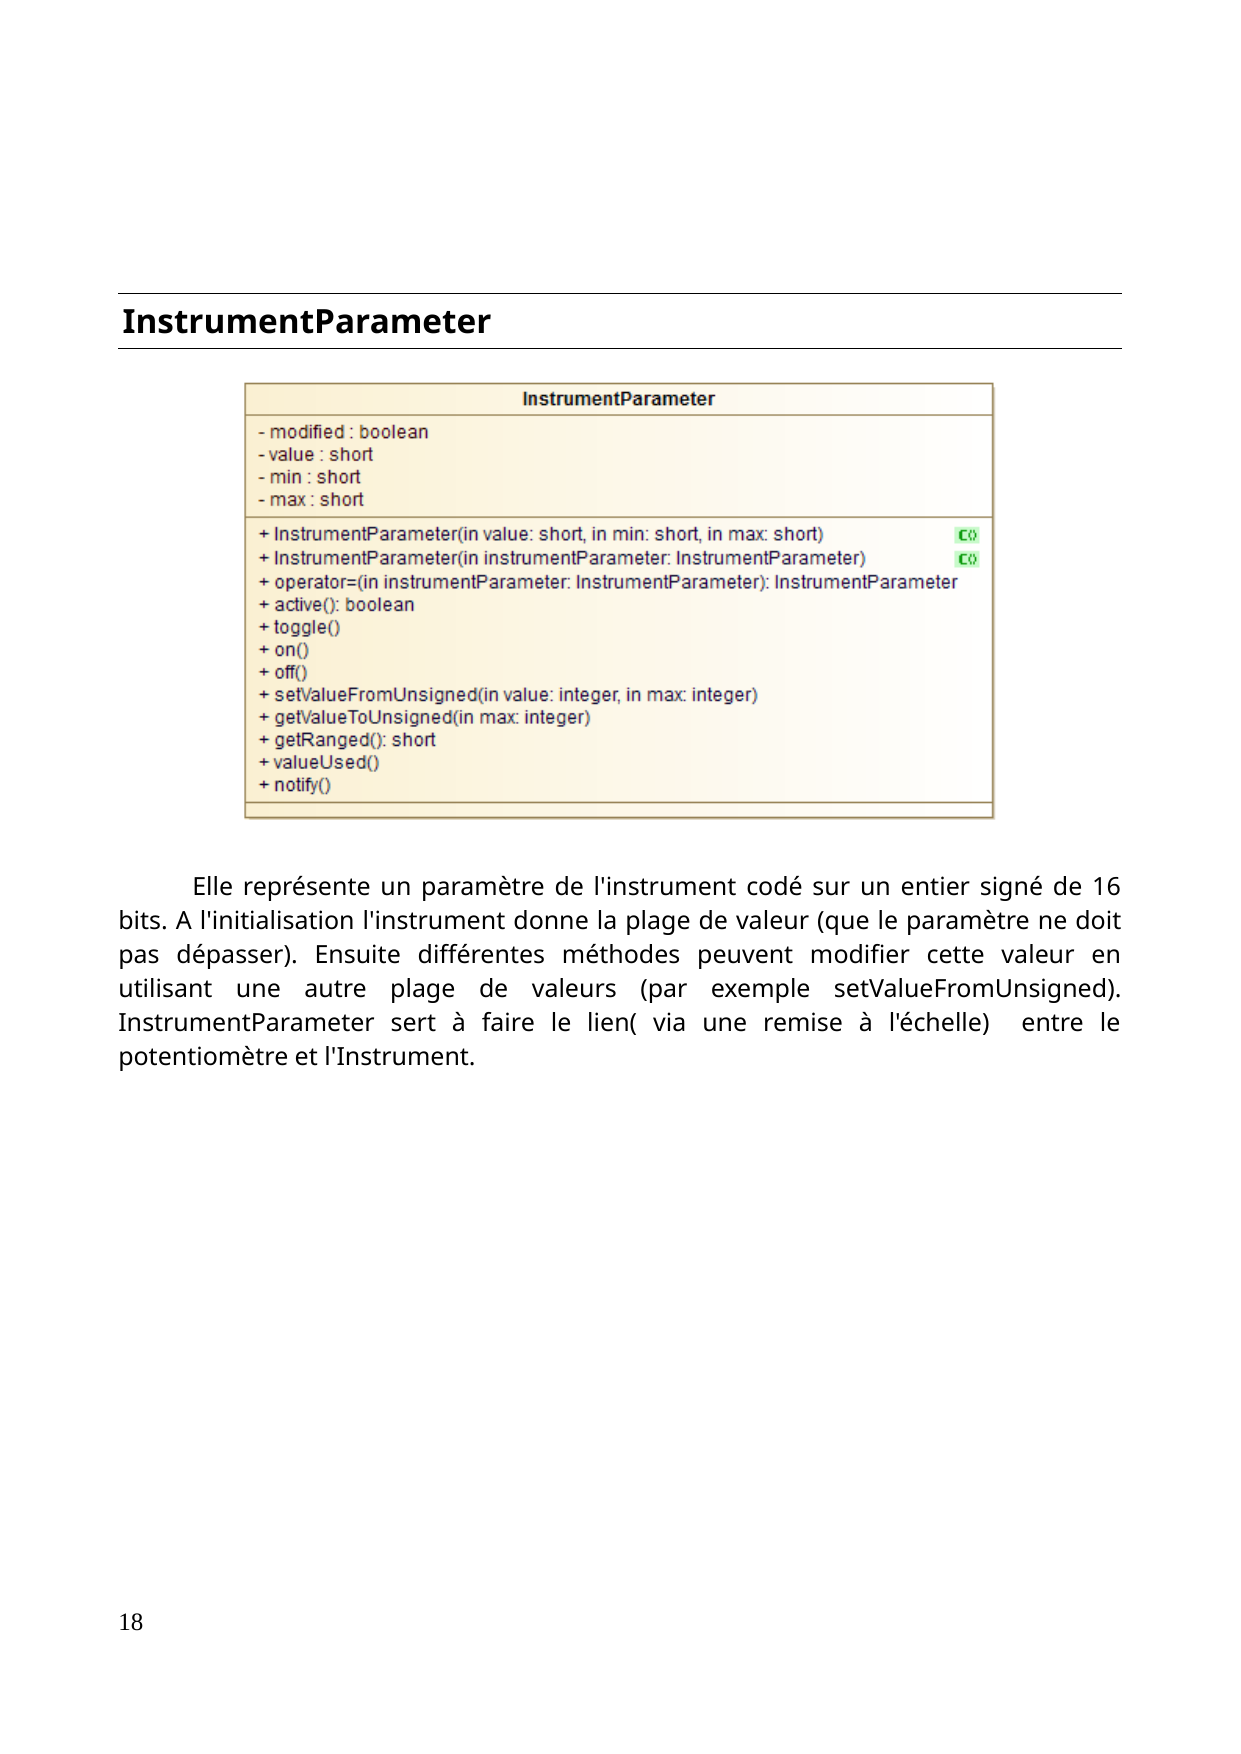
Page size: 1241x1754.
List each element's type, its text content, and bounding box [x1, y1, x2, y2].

picture [229, 368, 1011, 835]
text Elle représente un paramètre de l'instrument codé sur un entier signé de 16 bits. A l'initialisation l'instrument donne la plage de valeur (que le paramètre ne doit pas dépasser). Ensuite différentes méthodes peuvent modifier cette valeur en utilisant une autre plage de valeurs (par exemple setValueFromUnsigned). InstrumentParameter sert à faire le lien( via une remise à l'échelle) entre le potentiomètre et l'Instrument. [118, 868, 1122, 1073]
text InstrumentParameter [118, 294, 1122, 348]
